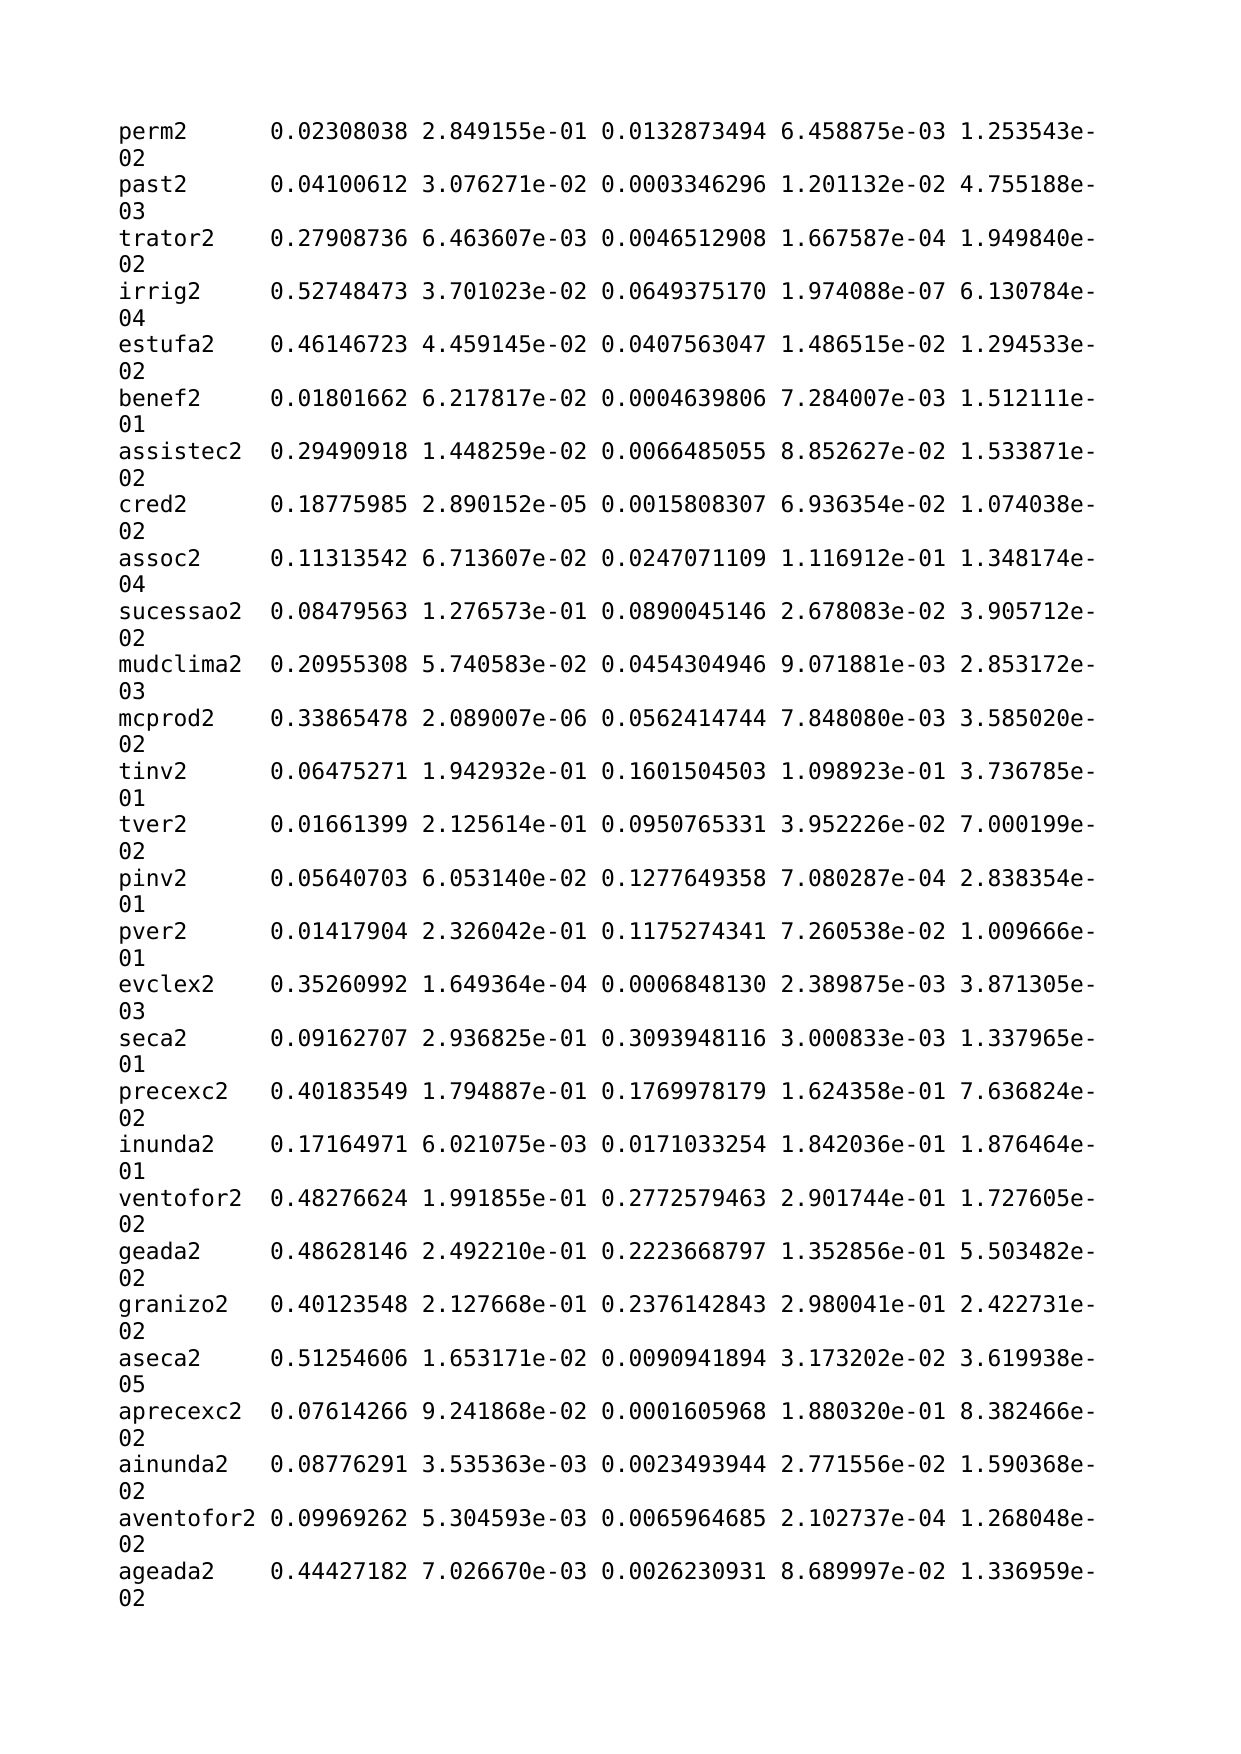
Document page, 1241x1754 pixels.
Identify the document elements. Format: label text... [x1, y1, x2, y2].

text pver2 0.01417904 2.326042e-01 0.1175274341 7.260538e-02 1.009666e-01 [118, 918, 1122, 971]
text past2 0.04100612 3.076271e-02 0.0003346296 1.201132e-02 4.755188e-03 [118, 171, 1122, 225]
text pinv2 0.05640703 6.053140e-02 0.1277649358 7.080287e-04 2.838354e-01 [118, 865, 1122, 918]
text benef2 0.01801662 6.217817e-02 0.0004639806 7.284007e-03 1.512111e-01 [118, 385, 1122, 438]
text aventofor2 0.09969262 5.304593e-03 0.0065964685 2.102737e-04 1.268048e-02 [118, 1505, 1122, 1558]
text estufa2 0.46146723 4.459145e-02 0.0407563047 1.486515e-02 1.294533e-02 [118, 331, 1122, 385]
text perm2 0.02308038 2.849155e-01 0.0132873494 6.458875e-03 1.253543e-02 [118, 118, 1122, 171]
text aprecexc2 0.07614266 9.241868e-02 0.0001605968 1.880320e-01 8.382466e-02 [118, 1398, 1122, 1451]
text tver2 0.01661399 2.125614e-01 0.0950765331 3.952226e-02 7.000199e-02 [118, 811, 1122, 865]
text evclex2 0.35260992 1.649364e-04 0.0006848130 2.389875e-03 3.871305e-03 [118, 971, 1122, 1025]
text aseca2 0.51254606 1.653171e-02 0.0090941894 3.173202e-02 3.619938e-05 [118, 1345, 1122, 1398]
text tinv2 0.06475271 1.942932e-01 0.1601504503 1.098923e-01 3.736785e-01 [118, 758, 1122, 811]
text ainunda2 0.08776291 3.535363e-03 0.0023493944 2.771556e-02 1.590368e-02 [118, 1451, 1122, 1505]
text assoc2 0.11313542 6.713607e-02 0.0247071109 1.116912e-01 1.348174e-04 [118, 545, 1122, 598]
text geada2 0.48628146 2.492210e-01 0.2223668797 1.352856e-01 5.503482e-02 [118, 1238, 1122, 1291]
text sucessao2 0.08479563 1.276573e-01 0.0890045146 2.678083e-02 3.905712e-02 [118, 598, 1122, 651]
text cred2 0.18775985 2.890152e-05 0.0015808307 6.936354e-02 1.074038e-02 [118, 491, 1122, 545]
text inunda2 0.17164971 6.021075e-03 0.0171033254 1.842036e-01 1.876464e-01 [118, 1131, 1122, 1185]
text assistec2 0.29490918 1.448259e-02 0.0066485055 8.852627e-02 1.533871e-02 [118, 438, 1122, 491]
text ventofor2 0.48276624 1.991855e-01 0.2772579463 2.901744e-01 1.727605e-02 [118, 1185, 1122, 1238]
text mudclima2 0.20955308 5.740583e-02 0.0454304946 9.071881e-03 2.853172e-03 [118, 651, 1122, 705]
text irrig2 0.52748473 3.701023e-02 0.0649375170 1.974088e-07 6.130784e-04 [118, 278, 1122, 331]
text seca2 0.09162707 2.936825e-01 0.3093948116 3.000833e-03 1.337965e-01 [118, 1025, 1122, 1078]
text precexc2 0.40183549 1.794887e-01 0.1769978179 1.624358e-01 7.636824e-02 [118, 1078, 1122, 1131]
text ageada2 0.44427182 7.026670e-03 0.0026230931 8.689997e-02 1.336959e-02 [118, 1558, 1122, 1611]
text trator2 0.27908736 6.463607e-03 0.0046512908 1.667587e-04 1.949840e-02 [118, 225, 1122, 278]
text granizo2 0.40123548 2.127668e-01 0.2376142843 2.980041e-01 2.422731e-02 [118, 1291, 1122, 1345]
text mcprod2 0.33865478 2.089007e-06 0.0562414744 7.848080e-03 3.585020e-02 [118, 705, 1122, 758]
